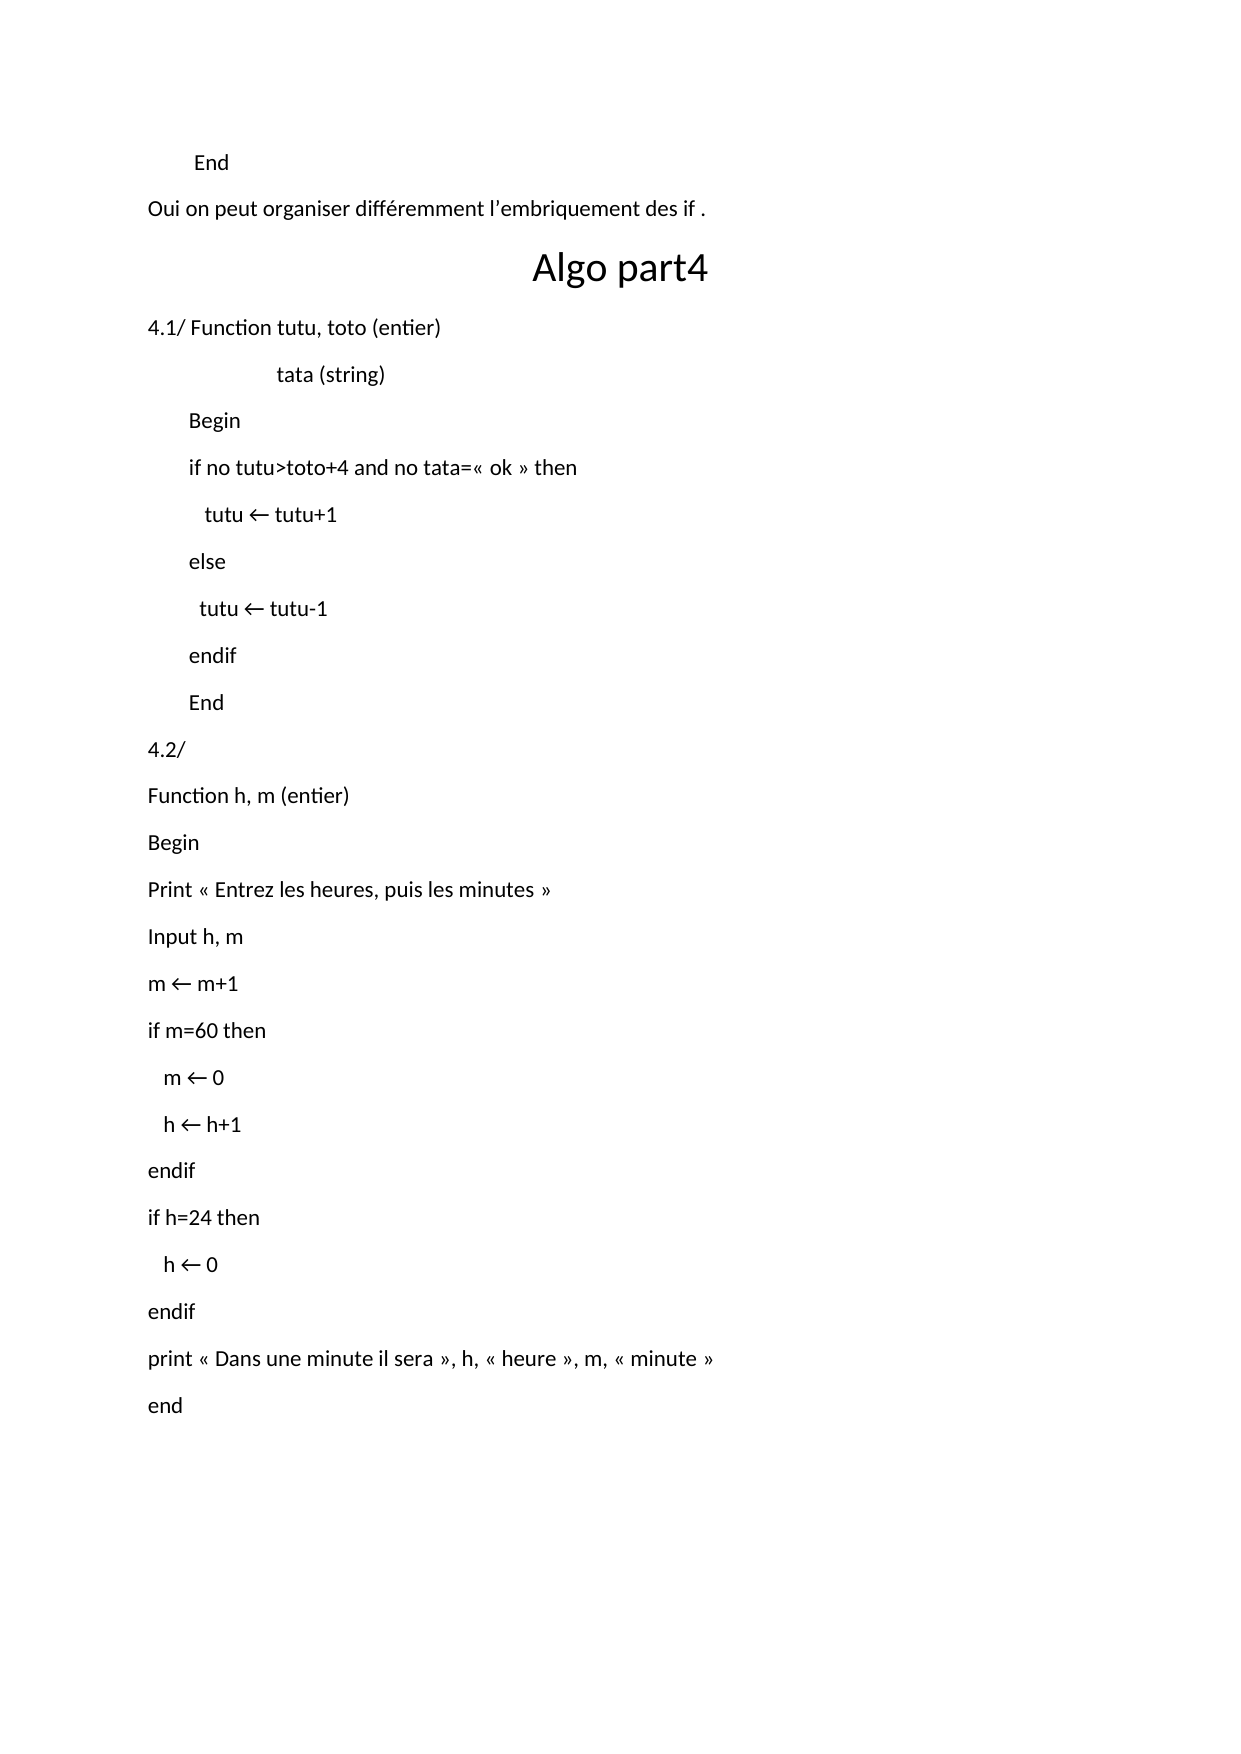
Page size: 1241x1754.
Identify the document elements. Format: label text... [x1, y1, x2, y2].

text end [148, 1391, 1093, 1419]
text Function h, m (entier) [148, 782, 1093, 810]
text End [148, 148, 1093, 176]
text m ← m+1 [148, 969, 1093, 997]
text if h=24 then [148, 1203, 1093, 1232]
text endif [148, 1157, 1093, 1185]
text Begin [148, 407, 1093, 435]
text tata (string) [148, 360, 1093, 388]
text if no tutu>toto+4 and no tata=« ok » then [148, 453, 1093, 482]
text if m=60 then [148, 1016, 1093, 1044]
text h ← h+1 [148, 1110, 1093, 1138]
text 4.2/ [148, 735, 1093, 763]
text print « Dans une minute il sera », h, « heure », m, « minute » [148, 1344, 1093, 1372]
text tutu ← tutu+1 [148, 500, 1093, 528]
text End [148, 688, 1093, 716]
text h ← 0 [148, 1250, 1093, 1278]
text tutu ← tutu-1 [148, 594, 1093, 622]
text Print « Entrez les heures, puis les minutes » [148, 875, 1093, 903]
text Algo part4 [148, 241, 1093, 292]
text Input h, m [148, 922, 1093, 950]
text else [148, 547, 1093, 575]
text endif [148, 1297, 1093, 1325]
text 4.1/ Function tutu, toto (entier) [148, 313, 1093, 341]
text Begin [148, 828, 1093, 857]
text Oui on peut organiser différemment l’embriquement des if . [148, 194, 1093, 222]
text endif [148, 641, 1093, 669]
text m ← 0 [148, 1063, 1093, 1091]
